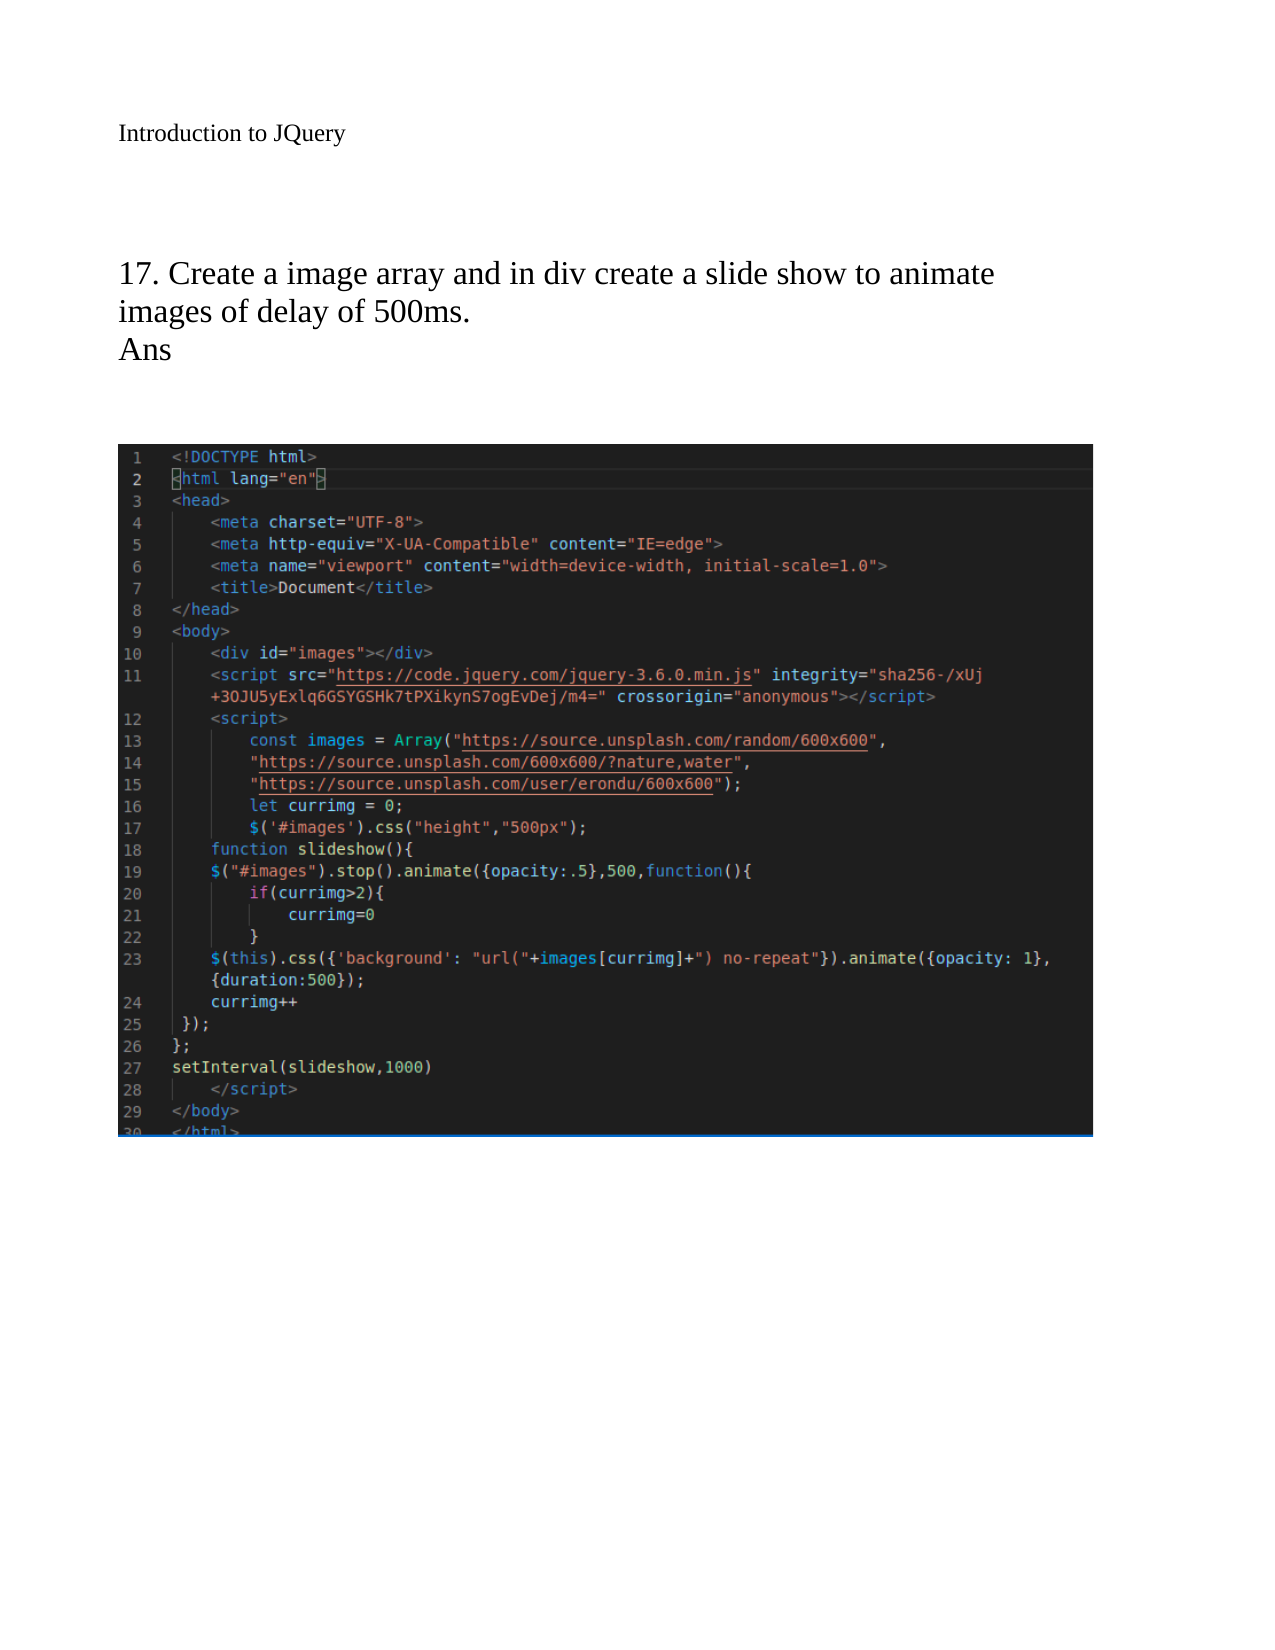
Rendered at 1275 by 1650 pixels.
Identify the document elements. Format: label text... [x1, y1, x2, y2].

text images of delay of 500ms. [118, 291, 1157, 330]
text 17. Create a image array and in div create a slide show to animate [118, 253, 1157, 291]
text Ans [118, 330, 1157, 368]
picture [118, 444, 1094, 1137]
